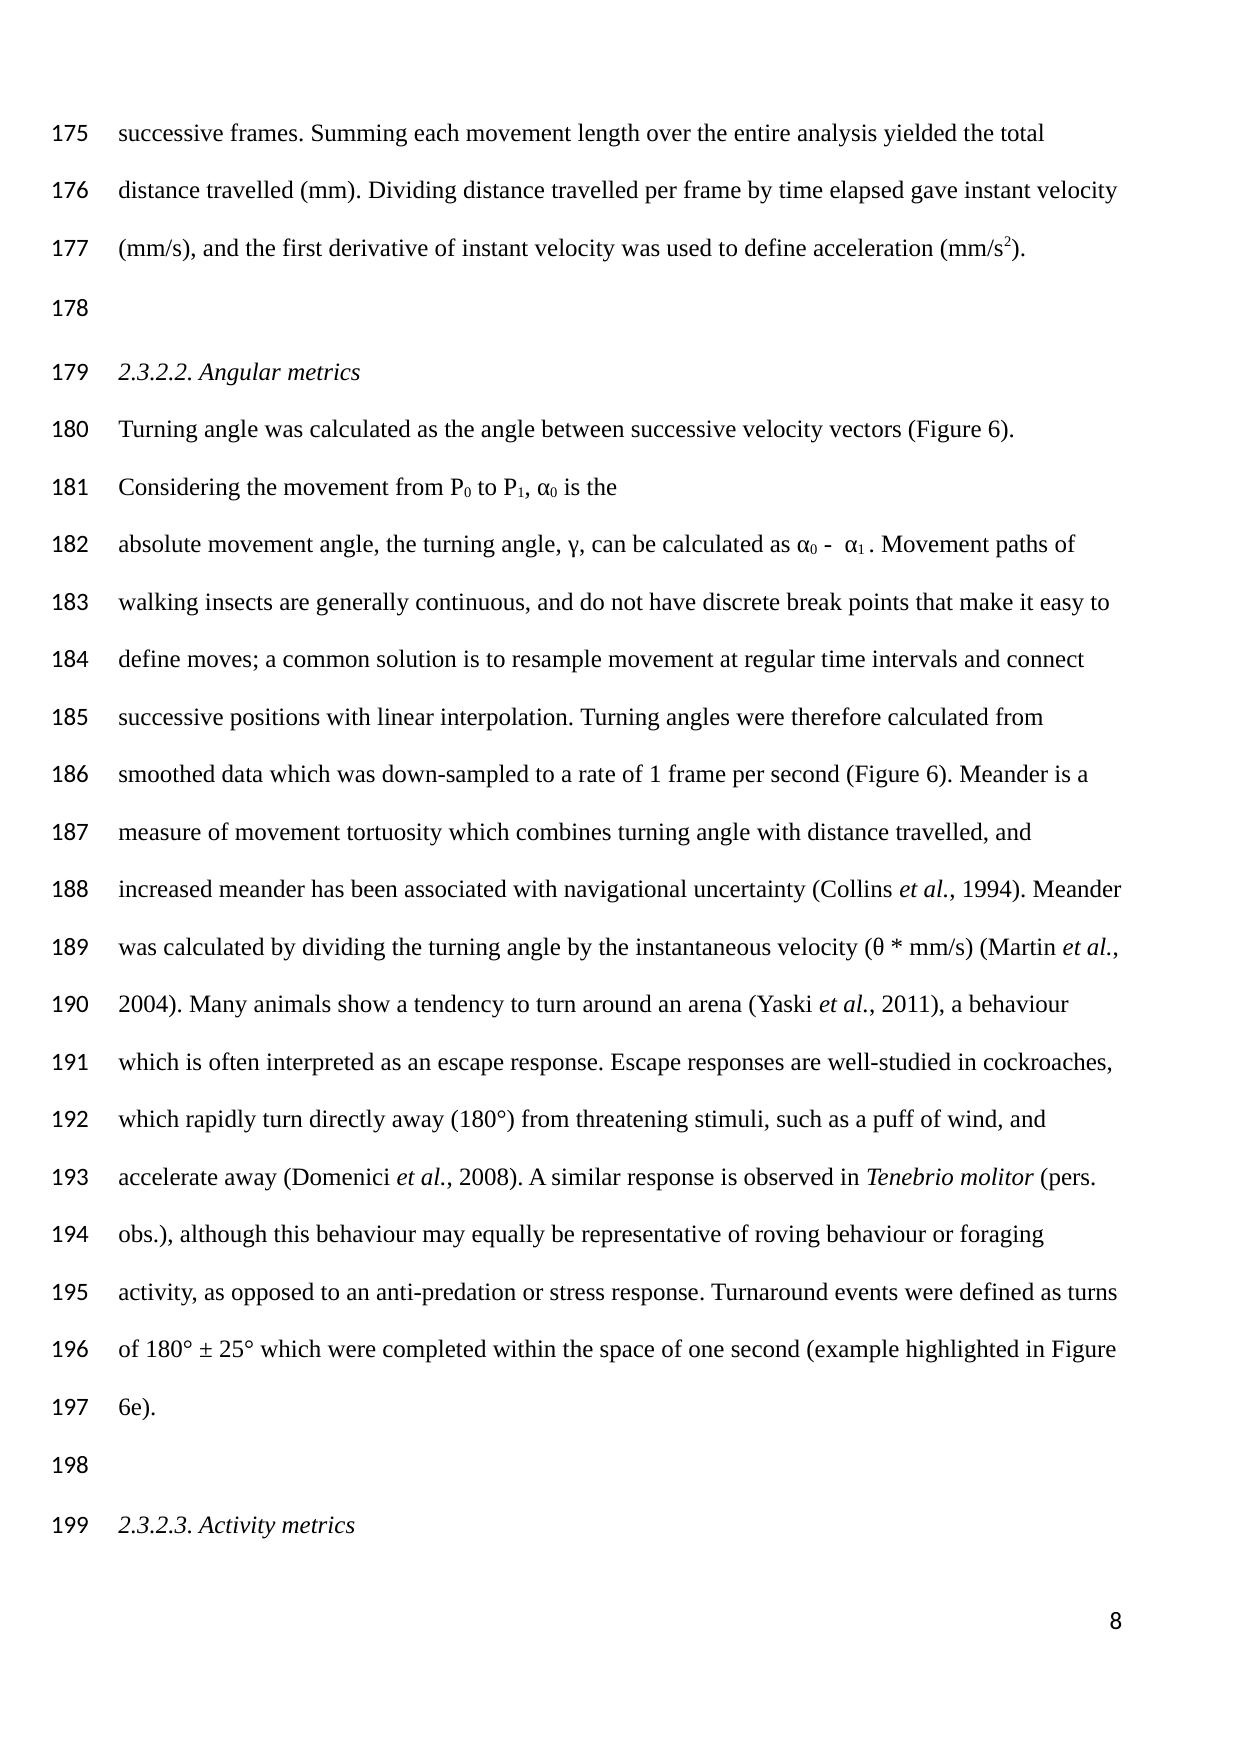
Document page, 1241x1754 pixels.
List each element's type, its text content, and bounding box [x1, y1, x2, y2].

subtitle 2.3.2.2. Angular metrics [118, 357, 1122, 385]
text successive frames. Summing each movement length over the entire analysis yielded the total distance travelled (mm). Dividing distance travelled per frame by time elapsed gave instant velocity (mm/s), and the first derivative of instant velocity was used to define acceleration (mm/s2). [118, 118, 1122, 262]
text Turning angle was calculated as the angle between successive velocity vectors (Figure 6). Considering the movement from Ρ0 to Ρ1, α0 is the [118, 414, 1122, 500]
text 2.3.2.3. Activity metrics [118, 1510, 1122, 1539]
text absolute movement angle, the turning angle, γ, can be calculated as α0 - α1 . Movement paths of walking insects are generally continuous, and do not have discrete break points that make it easy to define moves; a common solution is to resample movement at regular time intervals and connect successive positions with linear interpolation. Turning angles were therefore calculated from smoothed data which was down-sampled to a rate of 1 frame per second (Figure 6). Meander is a measure of movement tortuosity which combines turning angle with distance travelled, and increased meander has been associated with navigational uncertainty (Collins et al., 1994). Meander was calculated by dividing the turning angle by the instantaneous velocity (θ * mm/s) (Martin et al., 2004). Many animals show a tendency to turn around an arena (Yaski et al., 2011), a behaviour which is often interpreted as an escape response. Escape responses are well-studied in cockroaches, which rapidly turn directly away (180°) from threatening stimuli, such as a puff of wind, and accelerate away (Domenici et al., 2008). A similar response is observed in Tenebrio molitor (pers. obs.), although this behaviour may equally be representative of roving behaviour or foraging activity, as opposed to an anti-predation or stress response. Turnaround events were defined as turns of 180° ± 25° which were completed within the space of one second (example highlighted in Figure 6e). [118, 529, 1122, 1420]
